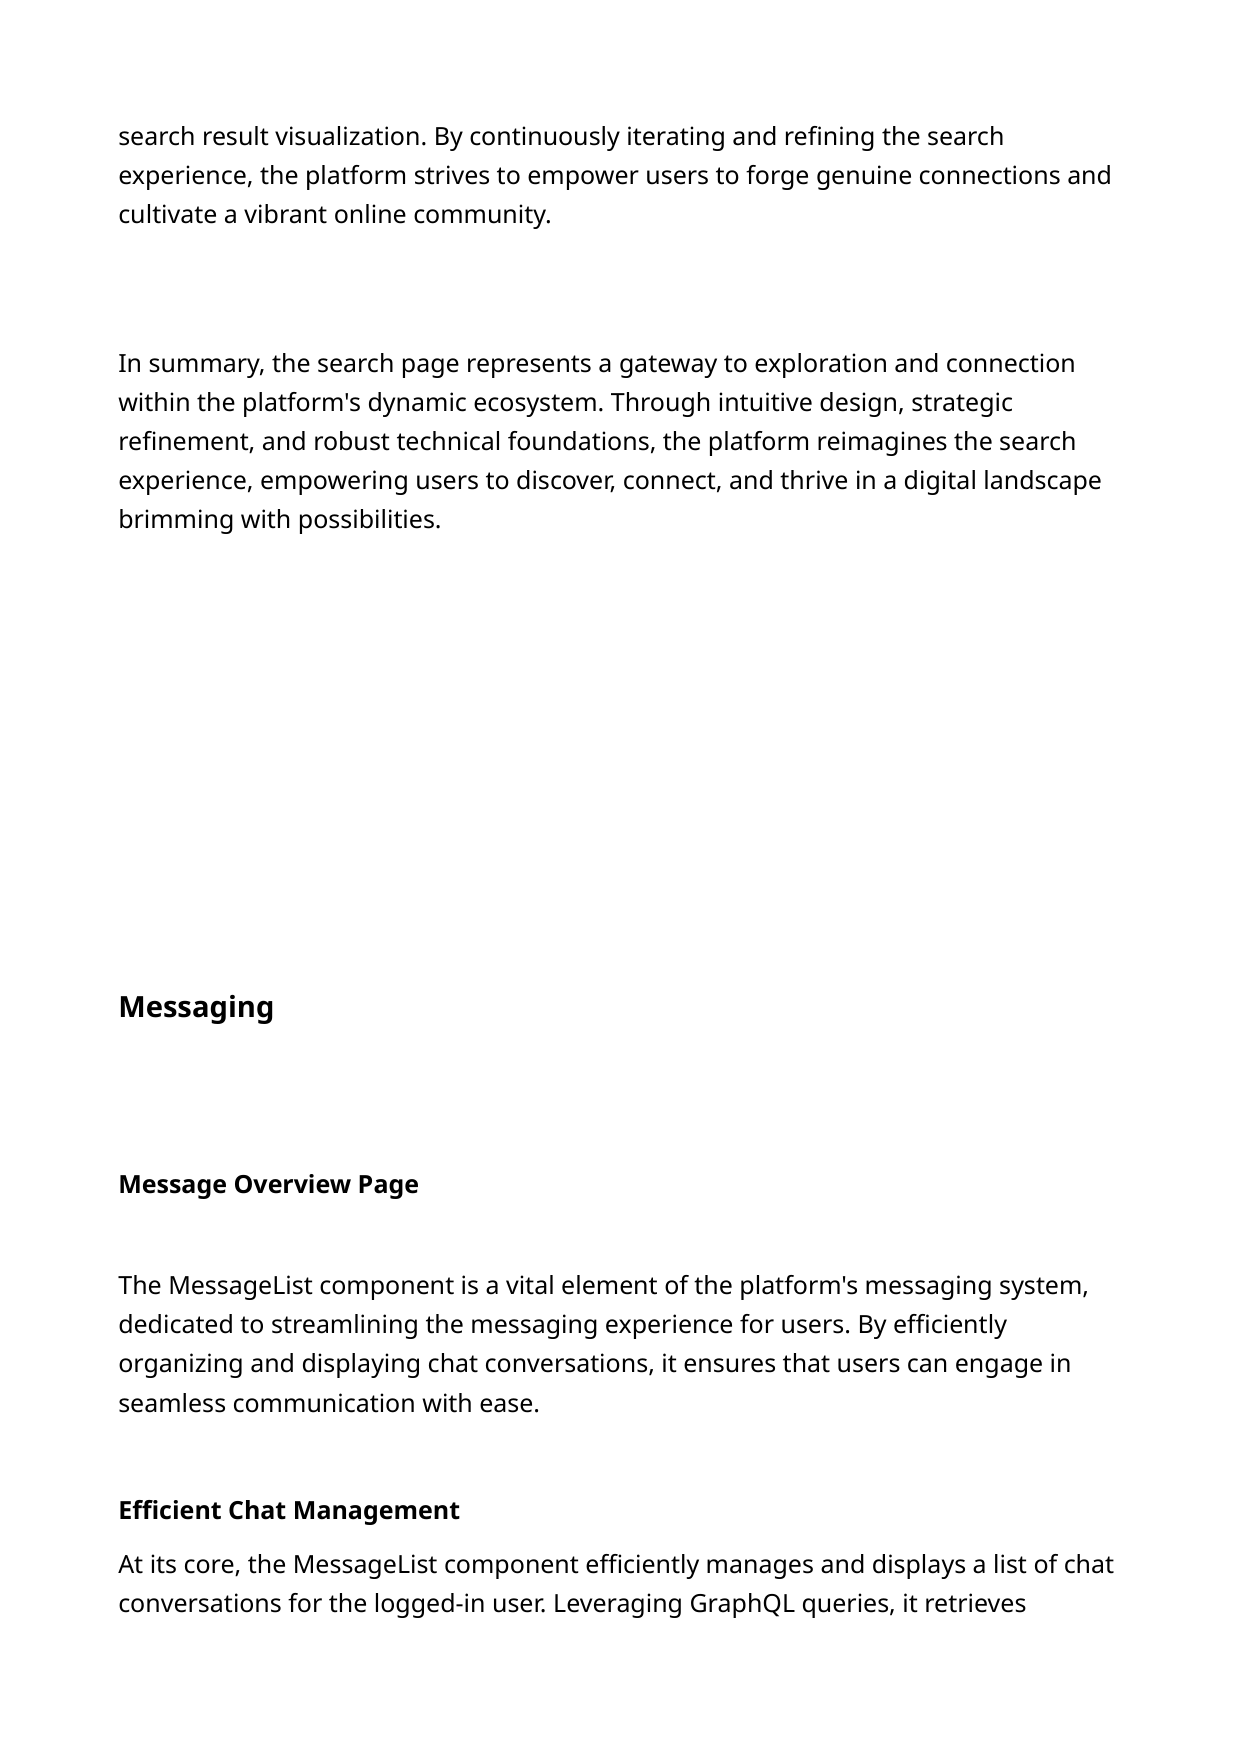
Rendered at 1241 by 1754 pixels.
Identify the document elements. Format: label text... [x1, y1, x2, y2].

text The MessageList component is a vital element of the platform's messaging system, dedicated to streamlining the messaging experience for users. By efficiently organizing and displaying chat conversations, it ensures that users can engage in seamless communication with ease. [118, 1268, 1122, 1419]
text search result visualization. By continuously iterating and refining the search experience, the platform strives to empower users to forge genuine connections and cultivate a vibrant online community. [118, 118, 1122, 231]
text Message Overview Page [118, 1166, 1122, 1201]
text In summary, the search page represents a gateway to exploration and connection within the platform's dynamic ecosystem. Through intuitive design, strategic refinement, and robust technical foundations, the platform reimagines the search experience, empowering users to discover, connect, and thrive in a digital landscape brimming with possibilities. [118, 345, 1122, 536]
text Messaging [118, 986, 1122, 1026]
text At its core, the MessageList component efficiently manages and displays a list of chat conversations for the logged-in user. Leveraging GraphQL queries, it retrieves [118, 1547, 1122, 1620]
text Efficient Chat Management [118, 1493, 1122, 1527]
